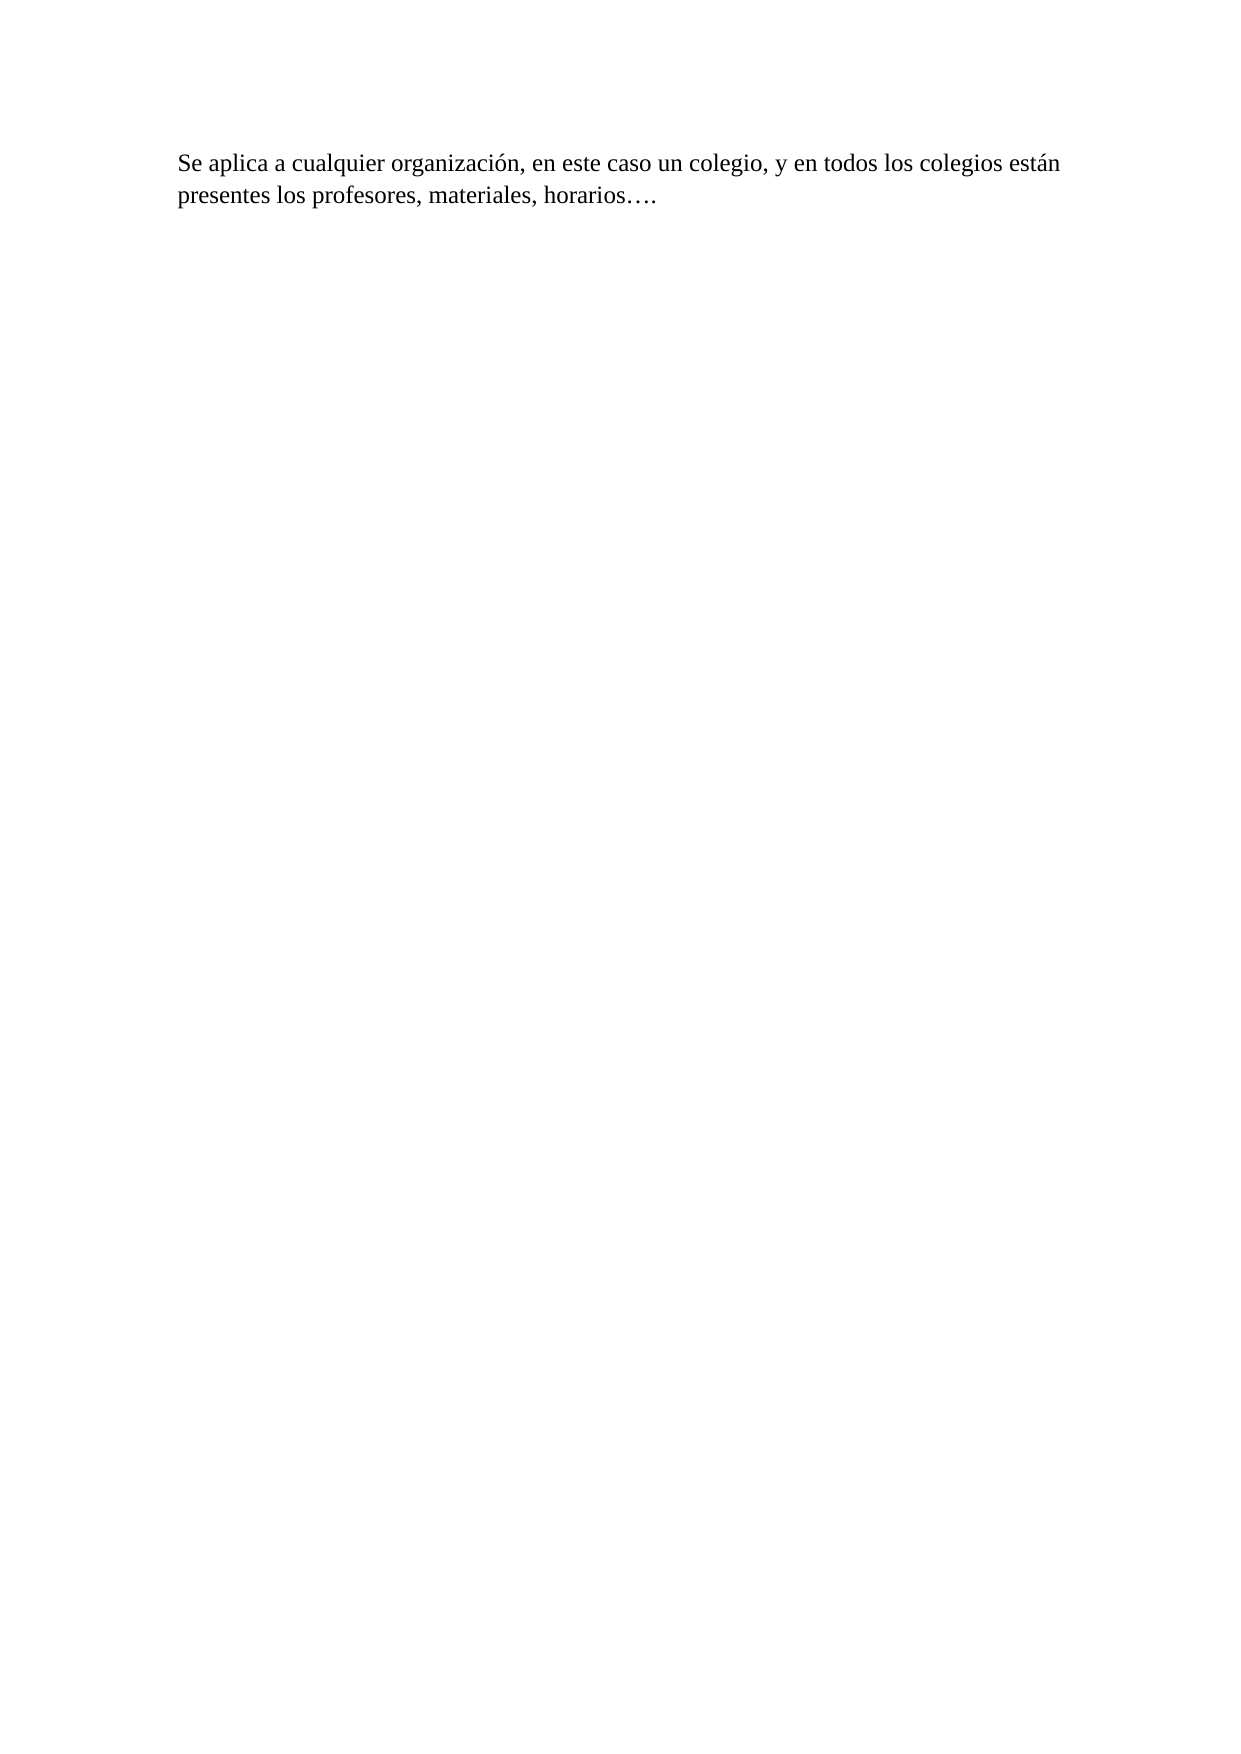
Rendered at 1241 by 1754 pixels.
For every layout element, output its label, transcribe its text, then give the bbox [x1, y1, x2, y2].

text Se aplica a cualquier organización, en este caso un colegio, y en todos los colegios están presentes los profesores, materiales, horarios…. [177, 148, 1063, 209]
